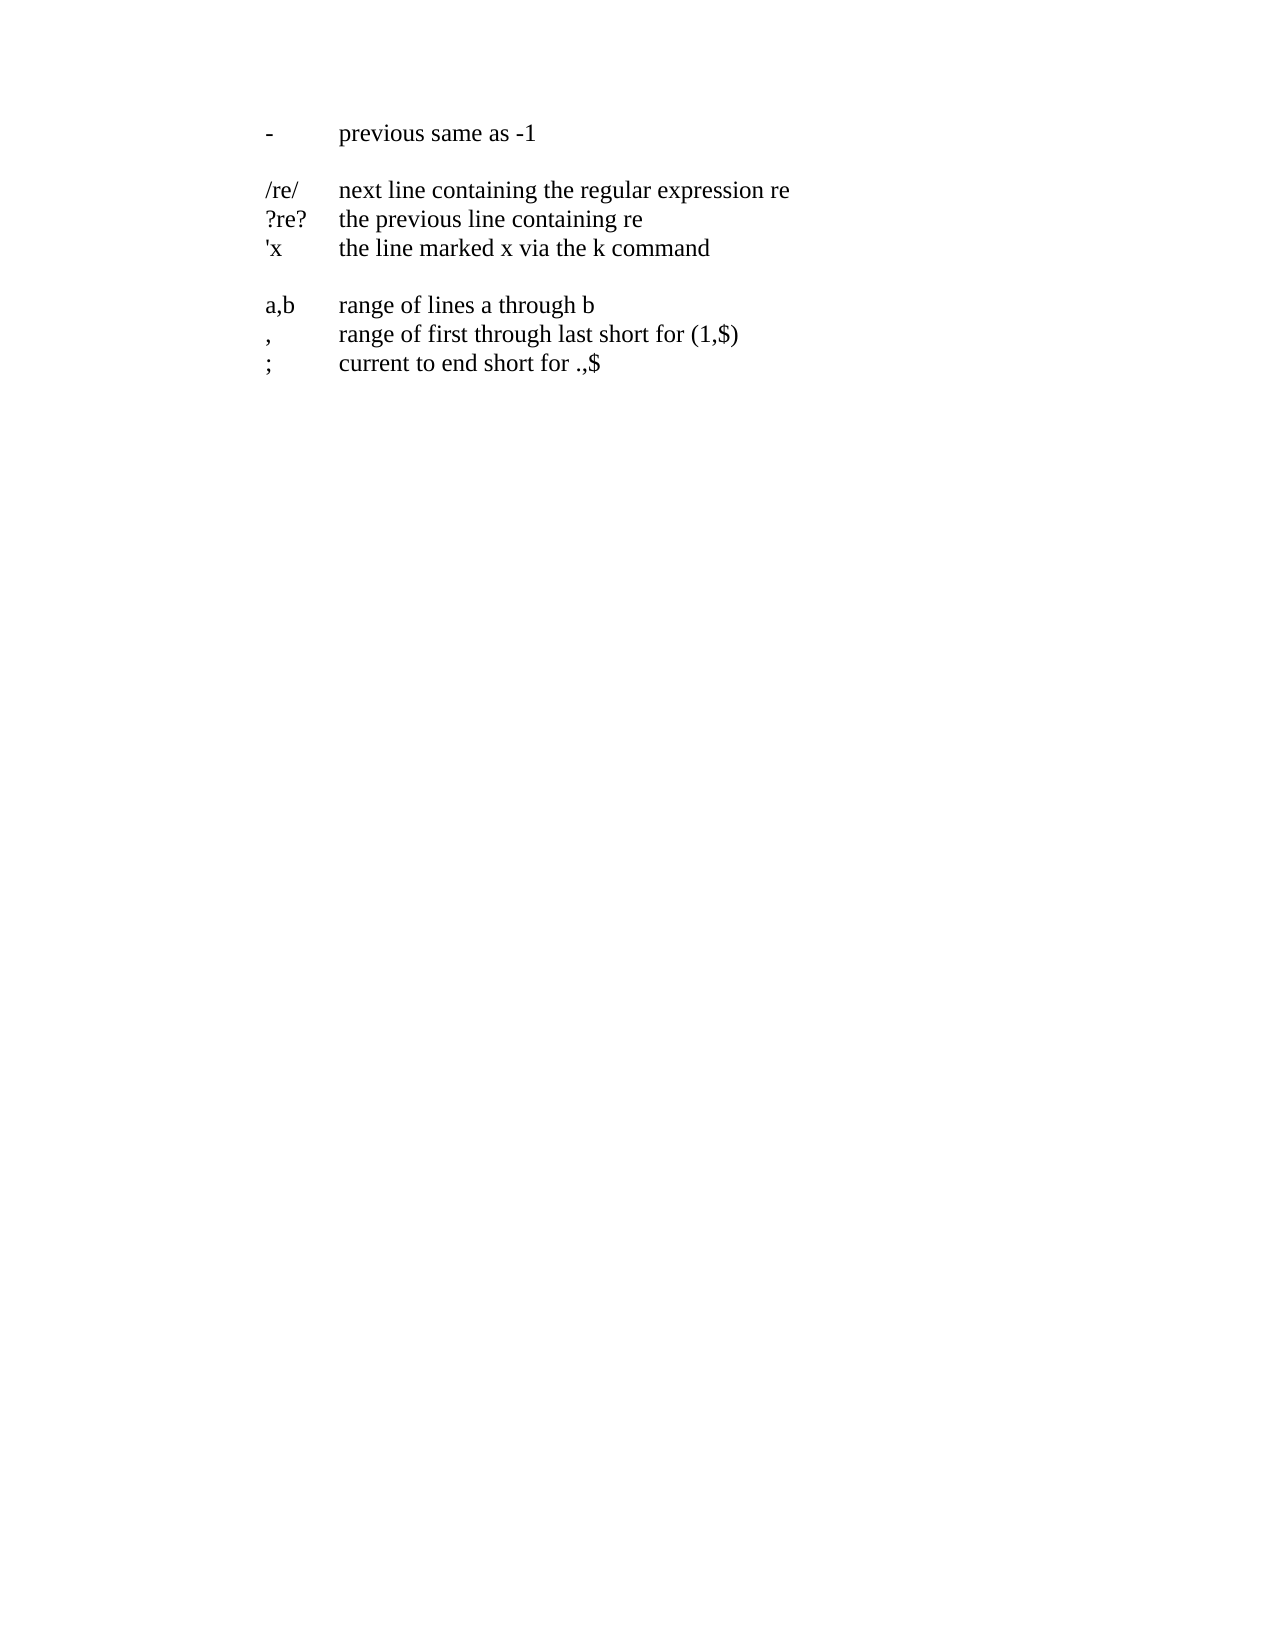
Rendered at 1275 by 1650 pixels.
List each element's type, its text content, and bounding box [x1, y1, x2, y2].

text , range of first through last short for (1,$) [265, 319, 1157, 348]
text a,b range of lines a through b [265, 291, 1157, 319]
text ; current to end short for .,$ [265, 348, 1157, 377]
text 'x the line marked x via the k command [265, 233, 1157, 262]
text ?re? the previous line containing re [265, 204, 1157, 233]
text /re/ next line containing the regular expression re [265, 176, 1157, 204]
text - previous same as -1 [265, 118, 1157, 147]
